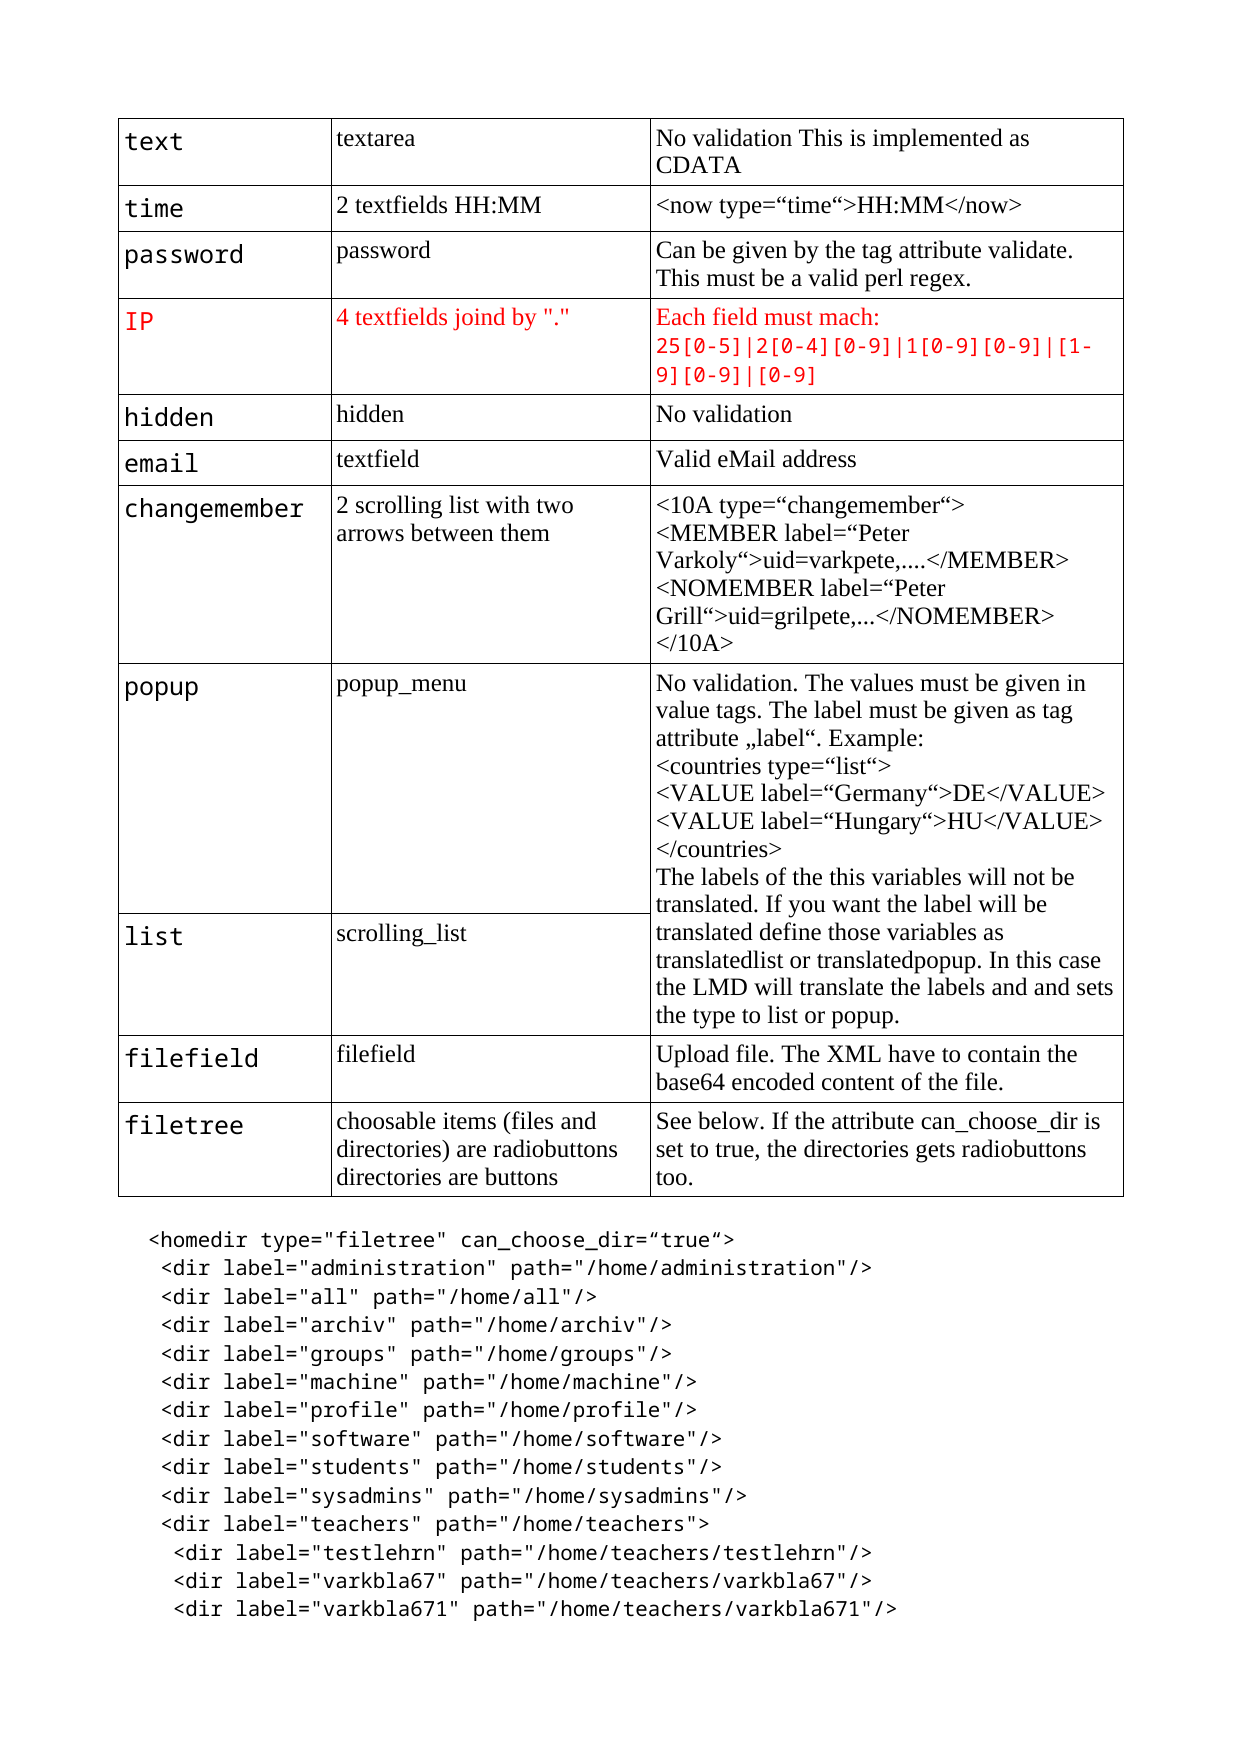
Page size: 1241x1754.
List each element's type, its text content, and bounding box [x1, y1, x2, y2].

text <dir label="software" path="/home/software"/> [148, 1424, 1122, 1452]
table_cell time [119, 186, 331, 231]
text <dir label="students" path="/home/students"/> [148, 1452, 1122, 1481]
table_cell choosable items (files and directories) are radiobuttons directories are buttons [332, 1103, 650, 1196]
text <dir label="archiv" path="/home/archiv"/> [148, 1310, 1122, 1339]
table_cell No validation. The values must be given in value tags. The label must be given as tag attribute „label“. Example: <countries type=“list“> <VALUE label=“Germany“>DE</VALUE> <VALUE label=“Hungary“>HU</VALUE> </countries> The labels of the this variables will not be translated. If you want the label will be translated define those variables as translatedlist or translatedpopup. In this case the LMD will translate the labels and and sets the type to list or popup. [651, 664, 1123, 1035]
table_header popup_menu [332, 664, 650, 913]
text <dir label="sysadmins" path="/home/sysadmins"/> [148, 1481, 1122, 1509]
table_cell Upload file. The XML have to contain the base64 encoded content of the file. [651, 1036, 1123, 1102]
table_cell scrolling_list [332, 914, 650, 1035]
text <dir label="profile" path="/home/profile"/> [148, 1396, 1122, 1424]
table_cell 2 textfields HH:MM [332, 186, 650, 231]
text <homedir type="filetree" can_choose_dir=“true“> [148, 1225, 1122, 1253]
text <dir label="testlehrn" path="/home/teachers/testlehrn"/> [148, 1538, 1122, 1566]
table_cell filetree [119, 1103, 331, 1196]
table_cell <now type=“time“>HH:MM</now> [651, 186, 1123, 231]
table_cell changemember [119, 486, 331, 663]
text <dir label="machine" path="/home/machine"/> [148, 1367, 1122, 1396]
table_cell filefield [119, 1036, 331, 1102]
text <dir label="all" path="/home/all"/> [148, 1282, 1122, 1310]
table_cell text [119, 119, 331, 185]
text <dir label="administration" path="/home/administration"/> [148, 1253, 1122, 1282]
table_cell IP [119, 299, 331, 394]
table_cell password [119, 232, 331, 298]
table_cell No validation [651, 395, 1123, 439]
table_cell Each field must mach: 25[0-5]|2[0-4][0-9]|1[0-9][0-9]|[1-9][0-9]|[0-9] [651, 299, 1123, 394]
table_cell hidden [332, 395, 650, 439]
text <dir label="varkbla67" path="/home/teachers/varkbla67"/> [148, 1566, 1122, 1594]
table_header popup [119, 664, 331, 913]
table_cell email [119, 441, 331, 485]
text <dir label="groups" path="/home/groups"/> [148, 1339, 1122, 1367]
table_cell password [332, 232, 650, 298]
table_cell textarea [332, 119, 650, 185]
table_cell list [119, 914, 331, 1035]
table_cell filefield [332, 1036, 650, 1102]
table_cell <10A type=“changemember“> <MEMBER label=“Peter Varkoly“>uid=varkpete,....</MEMBER> <NOMEMBER label=“Peter Grill“>uid=grilpete,...</NOMEMBER> </10A> [651, 486, 1123, 663]
table_cell See below. If the attribute can_choose_dir is set to true, the directories gets radiobuttons too. [651, 1103, 1123, 1196]
text <dir label="teachers" path="/home/teachers"> [148, 1509, 1122, 1538]
table_cell 4 textfields joind by "." [332, 299, 650, 394]
table_cell Can be given by the tag attribute validate. This must be a valid perl regex. [651, 232, 1123, 298]
text <dir label="varkbla671" path="/home/teachers/varkbla671"/> [148, 1594, 1122, 1623]
table_cell hidden [119, 395, 331, 439]
table_cell textfield [332, 441, 650, 485]
table_cell 2 scrolling list with two arrows between them [332, 486, 650, 663]
table_cell No validation This is implemented as CDATA [651, 119, 1123, 185]
table_cell Valid eMail address [651, 441, 1123, 485]
